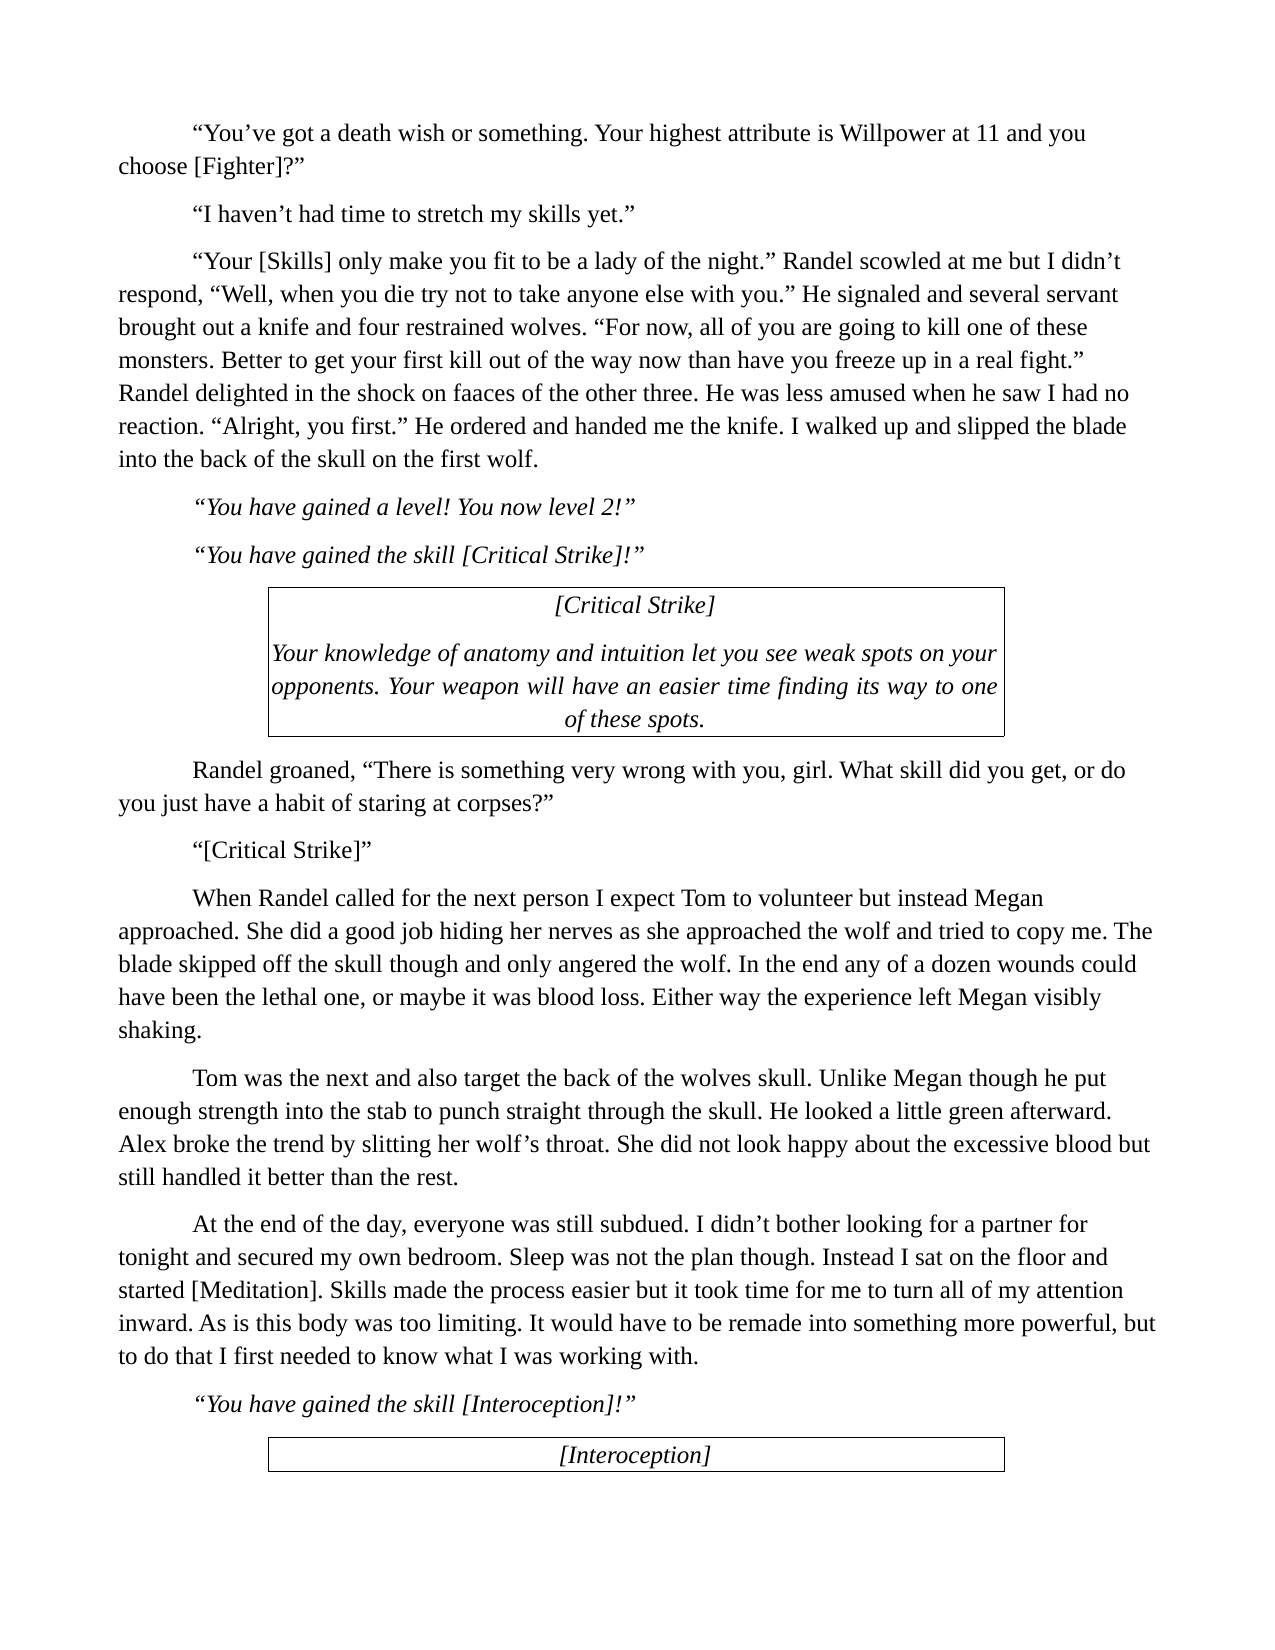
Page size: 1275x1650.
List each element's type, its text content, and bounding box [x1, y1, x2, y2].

text “Your [Skills] only make you fit to be a lady of the night.” Randel scowled at me but I didn’t respond, “Well, when you die try not to take anyone else with you.” He signaled and several servant brought out a knife and four restrained wolves. “For now, all of you are going to kill one of these monsters. Better to get your first kill out of the way now than have you freeze up in a real fight.” Randel delighted in the shock on faaces of the other three. He was less amused when he saw I had no reaction. “Alright, you first.” He ordered and handed me the knife. I walked up and slipped the blade into the back of the skull on the first wolf. [118, 246, 1157, 473]
text At the end of the day, everyone was still subdued. I didn’t bother looking for a partner for tonight and secured my own bedroom. Sleep was not the plan though. Instead I sat on the floor and started [Meditation]. Skills made the process easier but it took time for me to turn all of my attention inward. As is this body was too limiting. It would have to be remade into something more powerful, but to do that I first needed to know what I was working with. [118, 1209, 1157, 1370]
text [Critical Strike] [269, 588, 1004, 619]
text When Randel called for the next person I expect Tom to volunteer but instead Megan approached. She did a good job hiding her nerves as she approached the wolf and tried to copy me. The blade skipped off the skull though and only angered the wolf. In the end any of a dozen wounds could have been the lethal one, or maybe it was blood loss. Either way the experience left Megan visibly shaking. [118, 883, 1157, 1044]
text “I haven’t had time to stretch my skills yet.” [118, 199, 1157, 227]
text “You’ve got a death wish or something. Your highest attribute is Willpower at 11 and you choose [Fighter]?” [118, 118, 1157, 180]
text [Interoception] [269, 1438, 1004, 1471]
text Randel groaned, “There is something very wrong with you, girl. What skill did you get, or do you just have a habit of staring at corpses?” [118, 755, 1157, 817]
text “You have gained a level! You now level 2!” [118, 492, 1157, 521]
text “[Critical Strike]” [118, 835, 1157, 864]
text Your knowledge of anatomy and intuition let you see weak spots on your opponents. Your weapon will have an easier time finding its way to one of these spots. [269, 635, 1004, 736]
text “You have gained the skill [Interoception]!” [118, 1389, 1157, 1418]
text Tom was the next and also target the back of the wolves skull. Unlike Megan though he put enough strength into the stab to punch straight through the skull. He looked a little green afterward. Alex broke the trend by slitting her wolf’s throat. She did not look happy about the excessive blood but still handled it better than the rest. [118, 1063, 1157, 1191]
text “You have gained the skill [Critical Strike]!” [118, 540, 1157, 568]
